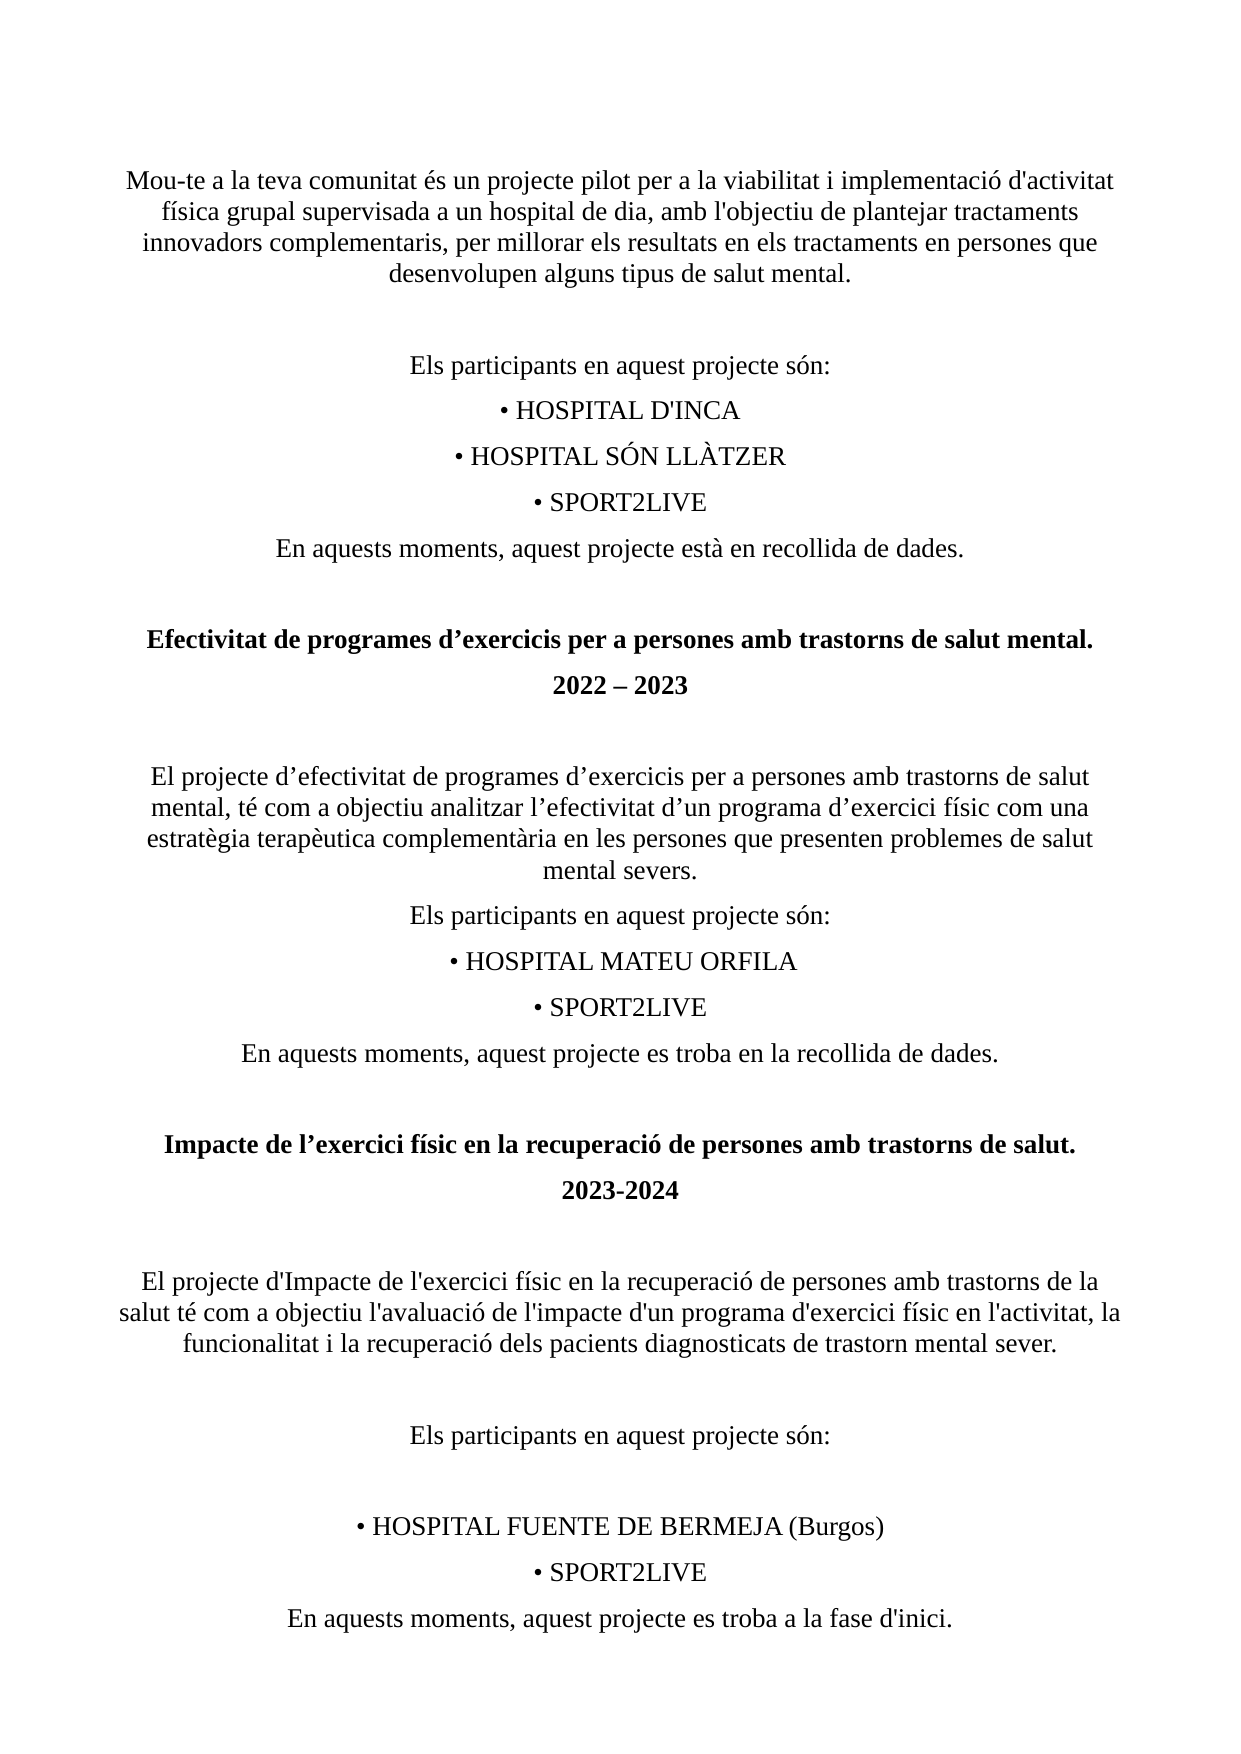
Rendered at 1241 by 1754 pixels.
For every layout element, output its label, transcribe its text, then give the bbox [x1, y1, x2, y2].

text 2023-2024 [118, 1174, 1122, 1205]
text Els participants en aquest projecte són: [118, 349, 1122, 380]
text En aquests moments, aquest projecte es troba en la recollida de dades. [118, 1037, 1122, 1068]
text • HOSPITAL D'INCA [118, 394, 1122, 426]
text 2022 – 2023 [118, 669, 1122, 700]
text Efectivitat de programes d’exercicis per a persones amb trastorns de salut mental. [118, 623, 1122, 654]
text En aquests moments, aquest projecte està en recollida de dades. [118, 532, 1122, 563]
text En aquests moments, aquest projecte es troba a la fase d'inici. [118, 1602, 1122, 1633]
text El projecte d’efectivitat de programes d’exercicis per a persones amb trastorns de salut mental, té com a objectiu analitzar l’efectivitat d’un programa d’exercici físic com una estratègia terapèutica complementària en les persones que presenten problemes de salut mental severs. [118, 760, 1122, 885]
text Els participants en aquest projecte són: [118, 1419, 1122, 1450]
text El projecte d'Impacte de l'exercici físic en la recuperació de persones amb trastorns de la salut té com a objectiu l'avaluació de l'impacte d'un programa d'exercici físic en l'activitat, la funcionalitat i la recuperació dels pacients diagnosticats de trastorn mental sever. [118, 1265, 1122, 1359]
text • HOSPITAL MATEU ORFILA [118, 945, 1122, 976]
text • HOSPITAL SÓN LLÀTZER [118, 440, 1122, 471]
text • SPORT2LIVE [118, 991, 1122, 1022]
text • HOSPITAL FUENTE DE BERMEJA (Burgos) [118, 1511, 1122, 1542]
text • SPORT2LIVE [118, 486, 1122, 517]
text Impacte de l’exercici físic en la recuperació de persones amb trastorns de salut. [118, 1128, 1122, 1159]
text Els participants en aquest projecte són: [118, 899, 1122, 931]
text Mou-te a la teva comunitat és un projecte pilot per a la viabilitat i implementació d'activitat física grupal supervisada a un hospital de dia, amb l'objectiu de plantejar tractaments innovadors complementaris, per millorar els resultats en els tractaments en persones que desenvolupen alguns tipus de salut mental. [118, 164, 1122, 288]
text • SPORT2LIVE [118, 1556, 1122, 1587]
